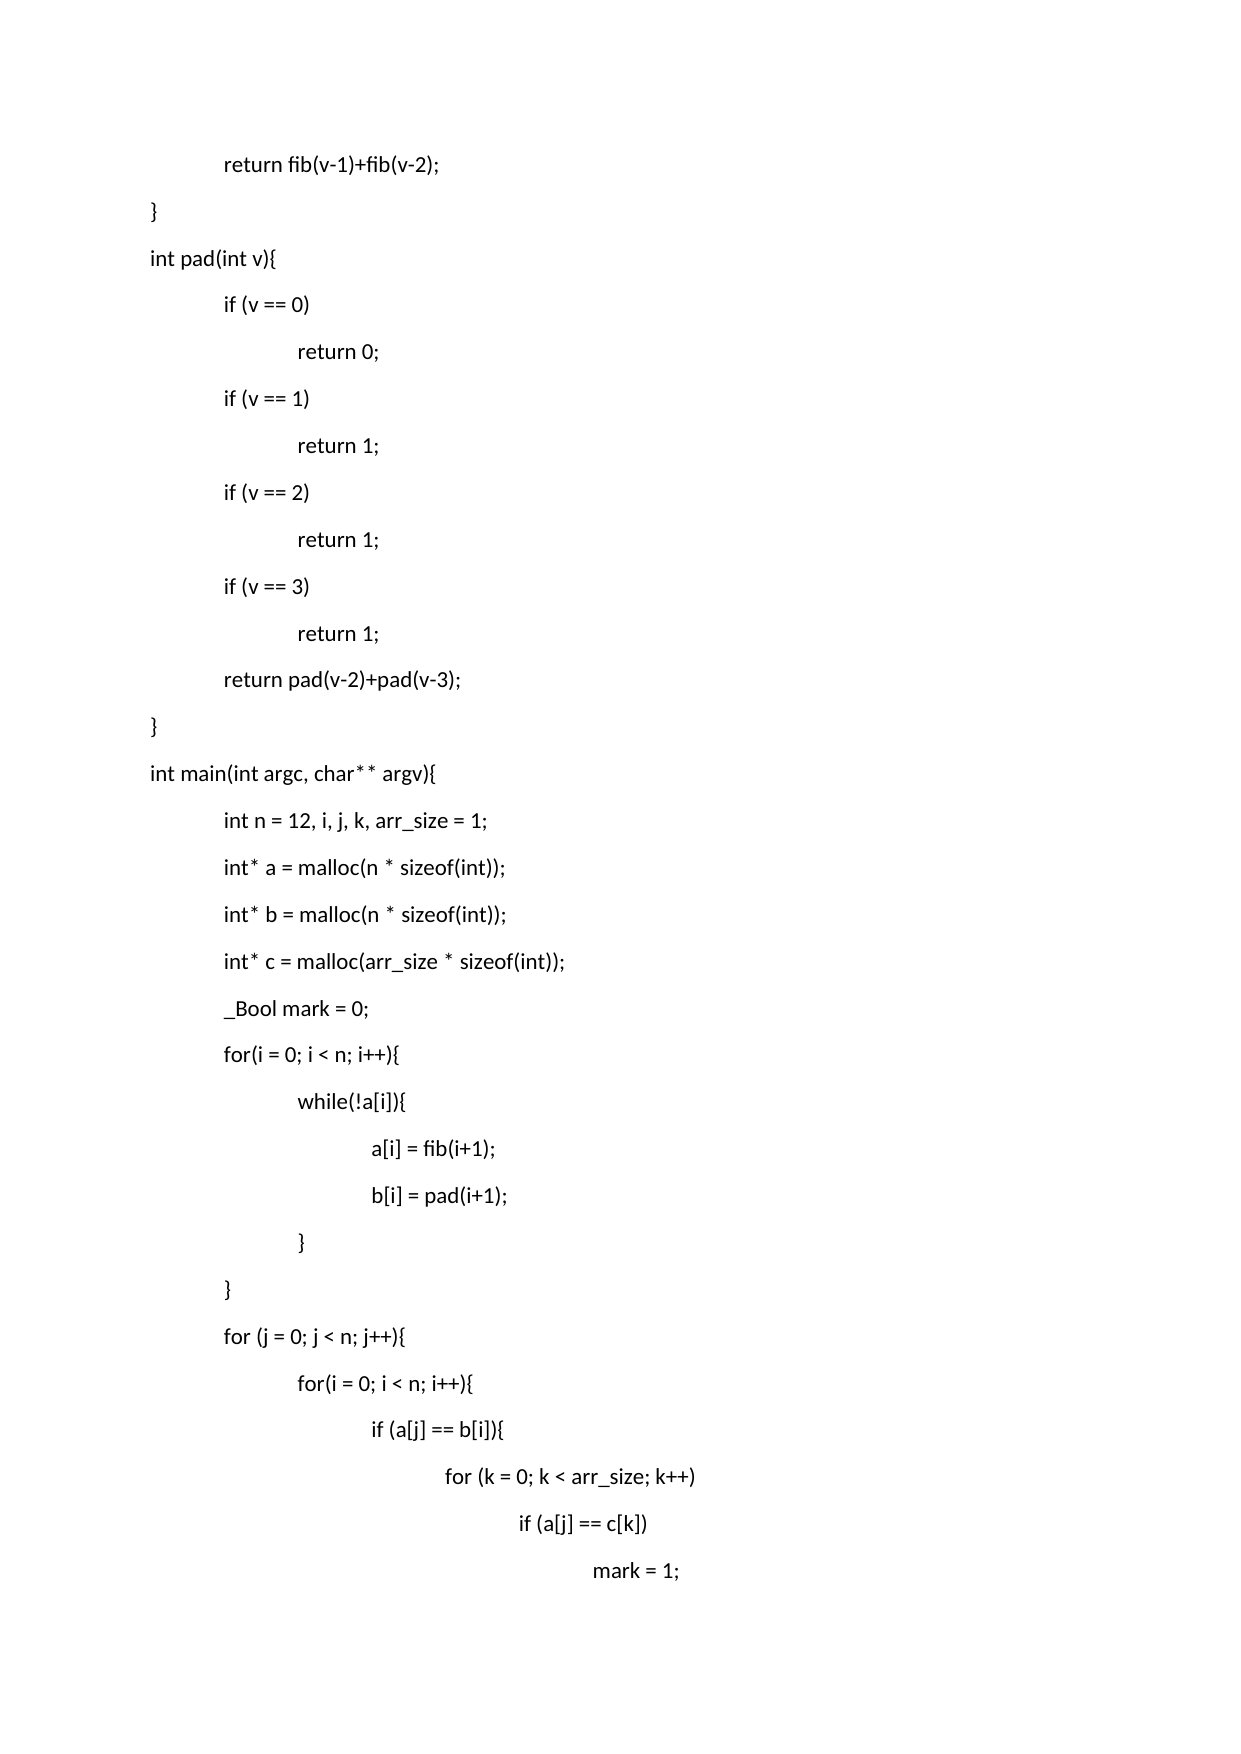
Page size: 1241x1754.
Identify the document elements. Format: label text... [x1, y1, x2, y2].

text return 1; [150, 431, 1090, 459]
text int pad(int v){ [150, 244, 1090, 272]
text } [150, 1228, 1090, 1256]
text if (v == 1) [150, 384, 1090, 412]
text int* c = malloc(arr_size * sizeof(int)); [150, 947, 1090, 975]
text b[i] = pad(i+1); [150, 1181, 1090, 1209]
text int* b = malloc(n * sizeof(int)); [150, 900, 1090, 928]
text int n = 12, i, j, k, arr_size = 1; [150, 806, 1090, 834]
text a[i] = fib(i+1); [150, 1134, 1090, 1162]
text while(!a[i]){ [150, 1087, 1090, 1116]
text for (k = 0; k < arr_size; k++) [150, 1462, 1090, 1491]
text for (j = 0; j < n; j++){ [150, 1322, 1090, 1350]
text return 1; [150, 525, 1090, 553]
text } [150, 712, 1090, 741]
text _Bool mark = 0; [150, 994, 1090, 1022]
text if (a[j] == b[i]){ [150, 1416, 1090, 1444]
text return pad(v-2)+pad(v-3); [150, 666, 1090, 694]
text for(i = 0; i < n; i++){ [150, 1369, 1090, 1397]
text return fib(v-1)+fib(v-2); [150, 150, 1090, 178]
text int main(int argc, char** argv){ [150, 759, 1090, 787]
text mark = 1; [150, 1556, 1090, 1584]
text if (v == 3) [150, 572, 1090, 600]
text return 0; [150, 337, 1090, 366]
text if (v == 0) [150, 291, 1090, 319]
text if (a[j] == c[k]) [150, 1509, 1090, 1537]
text if (v == 2) [150, 478, 1090, 506]
text } [150, 1275, 1090, 1303]
text int* a = malloc(n * sizeof(int)); [150, 853, 1090, 881]
text for(i = 0; i < n; i++){ [150, 1041, 1090, 1069]
text return 1; [150, 619, 1090, 647]
text } [150, 197, 1090, 225]
